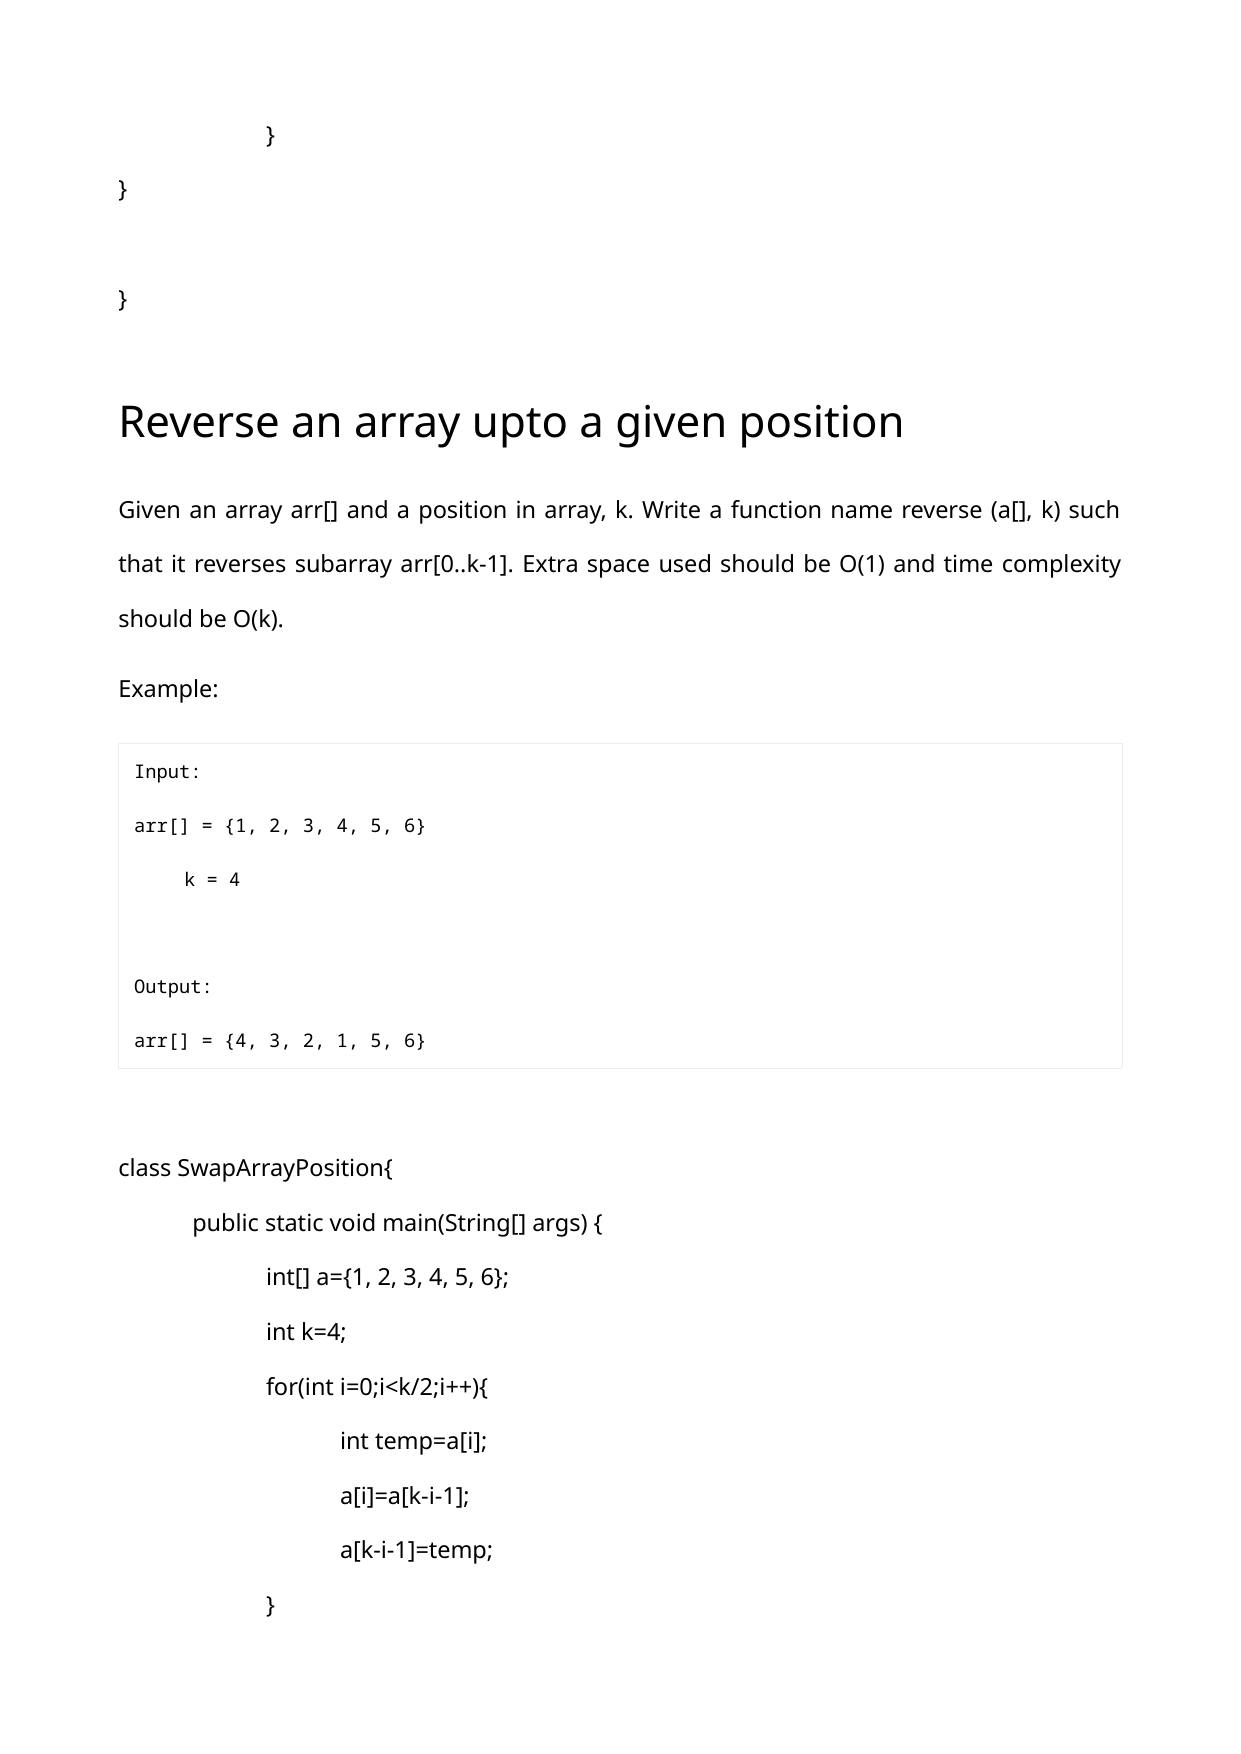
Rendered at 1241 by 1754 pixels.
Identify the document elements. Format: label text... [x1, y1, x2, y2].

text int k=4; [118, 1315, 1122, 1347]
text Output: [119, 957, 1122, 998]
text class SwapArrayPosition{ [118, 1151, 1122, 1183]
text } [118, 173, 1122, 205]
text public static void main(String[] args) { [118, 1206, 1122, 1238]
text } [118, 282, 1122, 314]
text int[] a={1, 2, 3, 4, 5, 6}; [118, 1261, 1122, 1293]
text Input: [119, 744, 1122, 784]
text } [118, 1588, 1122, 1620]
subtitle Reverse an array upto a given position [118, 391, 1122, 451]
text } [118, 118, 1122, 150]
text a[i]=a[k-i-1]; [118, 1479, 1122, 1511]
text arr[] = {4, 3, 2, 1, 5, 6} [119, 1011, 1122, 1068]
text Example: [118, 672, 1122, 704]
text int temp=a[i]; [118, 1424, 1122, 1456]
text arr[] = {1, 2, 3, 4, 5, 6} [119, 797, 1122, 838]
text for(int i=0;i<k/2;i++){ [118, 1370, 1122, 1402]
text Given an array arr[] and a position in array, k. Write a function name reverse (a[], k) such that it reverses subarray arr[0..k-1]. Extra space used should be O(1) and time complexity should be O(k). [118, 493, 1122, 634]
text a[k-i-1]=temp; [118, 1533, 1122, 1566]
text k = 4 [119, 851, 1122, 893]
